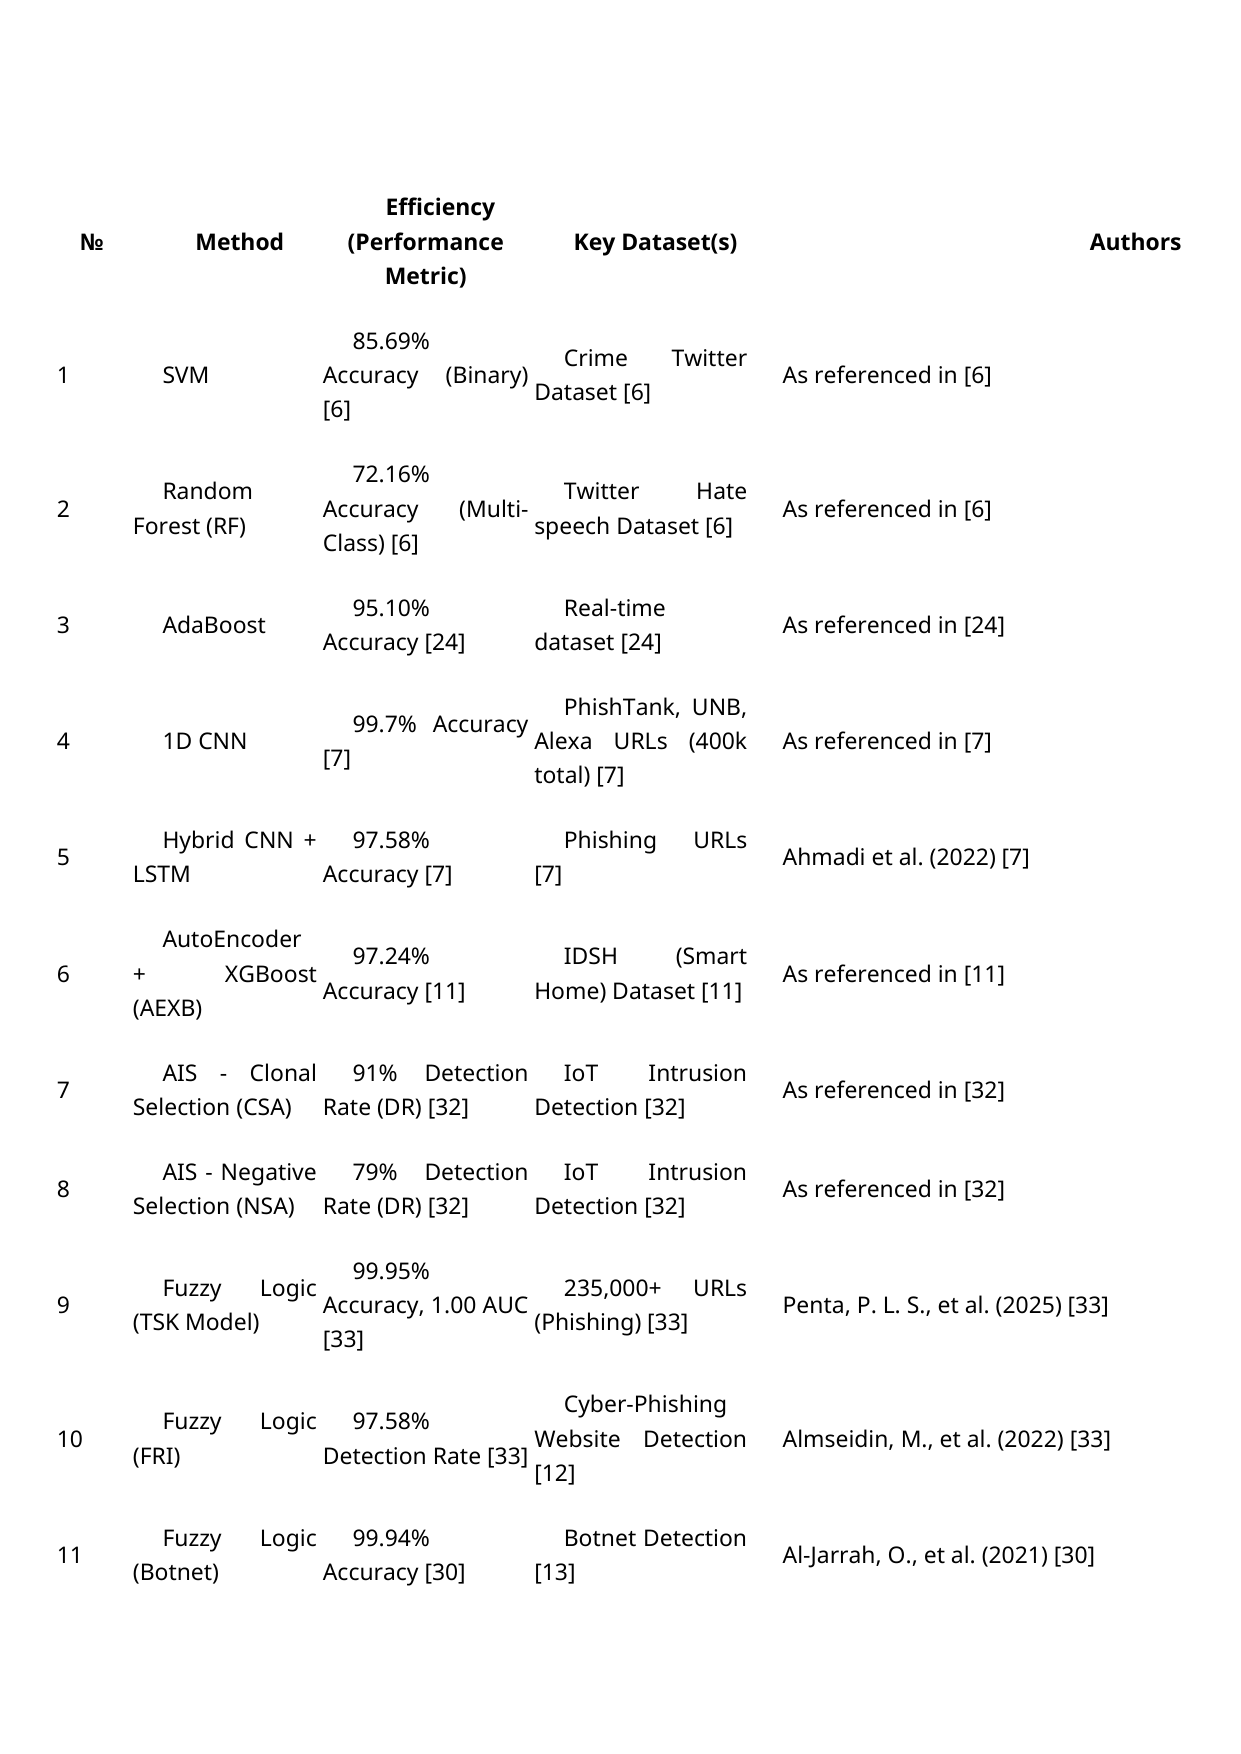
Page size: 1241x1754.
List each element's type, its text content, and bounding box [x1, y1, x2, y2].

table_cell PhishTank, UNB, Alexa URLs (400k total) [7] [531, 688, 750, 821]
table_cell AIS - Clonal Selection (CSA) [130, 1054, 320, 1153]
table_cell Penta, P. L. S., et al. (2025) [33] [750, 1252, 1240, 1385]
table_header № [24, 188, 130, 322]
table_cell 11 [24, 1519, 130, 1618]
table_cell 99.94% Accuracy [30] [320, 1519, 531, 1618]
table_cell 72.16% Accuracy (Multi-Class) [6] [320, 455, 531, 589]
table_cell As referenced in [32] [750, 1054, 1240, 1153]
table_cell As referenced in [6] [750, 322, 1240, 455]
table_cell As referenced in [6] [750, 455, 1240, 589]
table_cell Twitter Hate speech Dataset [6] [531, 455, 750, 589]
table_cell 235,000+ URLs (Phishing) [33] [531, 1252, 750, 1385]
table_cell 2 [24, 455, 130, 589]
table_cell Fuzzy Logic (TSK Model) [130, 1252, 320, 1385]
table_cell 99.95% Accuracy, 1.00 AUC [33] [320, 1252, 531, 1385]
table_cell IoT Intrusion Detection [32] [531, 1153, 750, 1252]
table_cell Cyber-Phishing Website Detection [12] [531, 1385, 750, 1519]
table_cell As referenced in [32] [750, 1153, 1240, 1252]
table_cell Al-Jarrah, O., et al. (2021) [30] [750, 1519, 1240, 1618]
table_header Method [130, 188, 320, 322]
table_header Efficiency (Performance Metric) [320, 188, 531, 322]
table_cell IDSH (Smart Home) Dataset [11] [531, 920, 750, 1054]
table_cell Fuzzy Logic (Botnet) [130, 1519, 320, 1618]
table_cell Botnet Detection [13] [531, 1519, 750, 1618]
table_cell 1D CNN [130, 688, 320, 821]
table_cell 3 [24, 589, 130, 688]
table_cell SVM [130, 322, 320, 455]
table_header Authors [750, 188, 1240, 322]
table_cell Fuzzy Logic (FRI) [130, 1385, 320, 1519]
table_cell Crime Twitter Dataset [6] [531, 322, 750, 455]
table_cell AIS - Negative Selection (NSA) [130, 1153, 320, 1252]
table_cell 79% Detection Rate (DR) [32] [320, 1153, 531, 1252]
table_cell AutoEncoder + XGBoost (AEXB) [130, 920, 320, 1054]
table_cell 9 [24, 1252, 130, 1385]
table_cell As referenced in [24] [750, 589, 1240, 688]
table_cell 8 [24, 1153, 130, 1252]
table_cell 5 [24, 821, 130, 920]
table_cell As referenced in [7] [750, 688, 1240, 821]
table_cell 97.58% Detection Rate [33] [320, 1385, 531, 1519]
table_cell Ahmadi et al. (2022) [7] [750, 821, 1240, 920]
table_cell Hybrid CNN + LSTM [130, 821, 320, 920]
table_header Key Dataset(s) [531, 188, 750, 322]
table_cell Almseidin, M., et al. (2022) [33] [750, 1385, 1240, 1519]
table_cell 97.58% Accuracy [7] [320, 821, 531, 920]
table_cell 85.69% Accuracy (Binary) [6] [320, 322, 531, 455]
table_cell AdaBoost [130, 589, 320, 688]
table_cell Real-time dataset [24] [531, 589, 750, 688]
table_cell 95.10% Accuracy [24] [320, 589, 531, 688]
table_cell 1 [24, 322, 130, 455]
table_cell As referenced in [11] [750, 920, 1240, 1054]
table_cell 10 [24, 1385, 130, 1519]
table_cell 97.24% Accuracy [11] [320, 920, 531, 1054]
table_cell 91% Detection Rate (DR) [32] [320, 1054, 531, 1153]
table_cell 6 [24, 920, 130, 1054]
table_cell 7 [24, 1054, 130, 1153]
table_cell 99.7% Accuracy [7] [320, 688, 531, 821]
table_cell 4 [24, 688, 130, 821]
table_cell Random Forest (RF) [130, 455, 320, 589]
table_cell IoT Intrusion Detection [32] [531, 1054, 750, 1153]
table_cell Phishing URLs [7] [531, 821, 750, 920]
